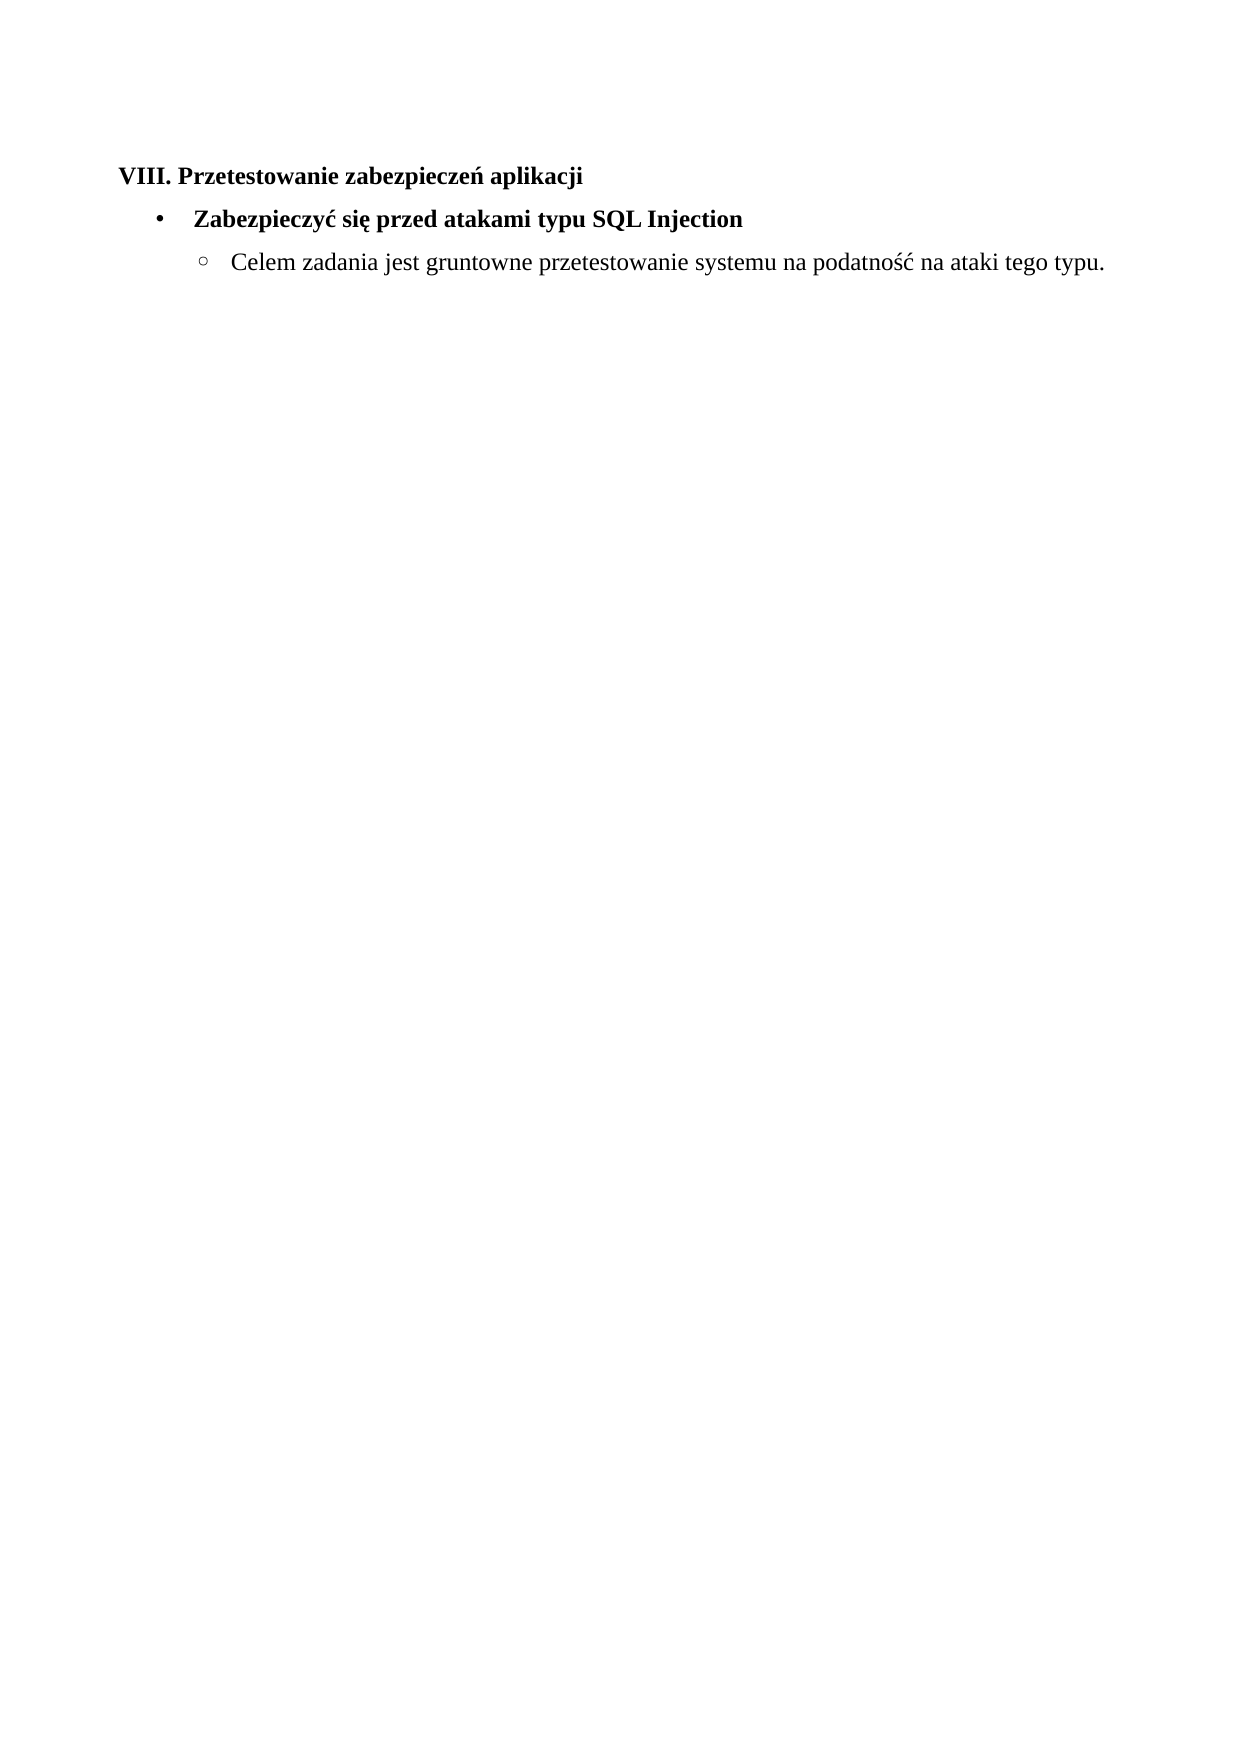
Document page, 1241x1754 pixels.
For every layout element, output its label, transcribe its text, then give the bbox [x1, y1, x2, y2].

text VIII. Przetestowanie zabezpieczeń aplikacji [118, 161, 1122, 190]
list Celem zadania jest gruntowne przetestowanie systemu na podatność na ataki tego typu. [193, 247, 1122, 276]
list Zabezpieczyć się przed atakami typu SQL Injection [156, 204, 1122, 233]
